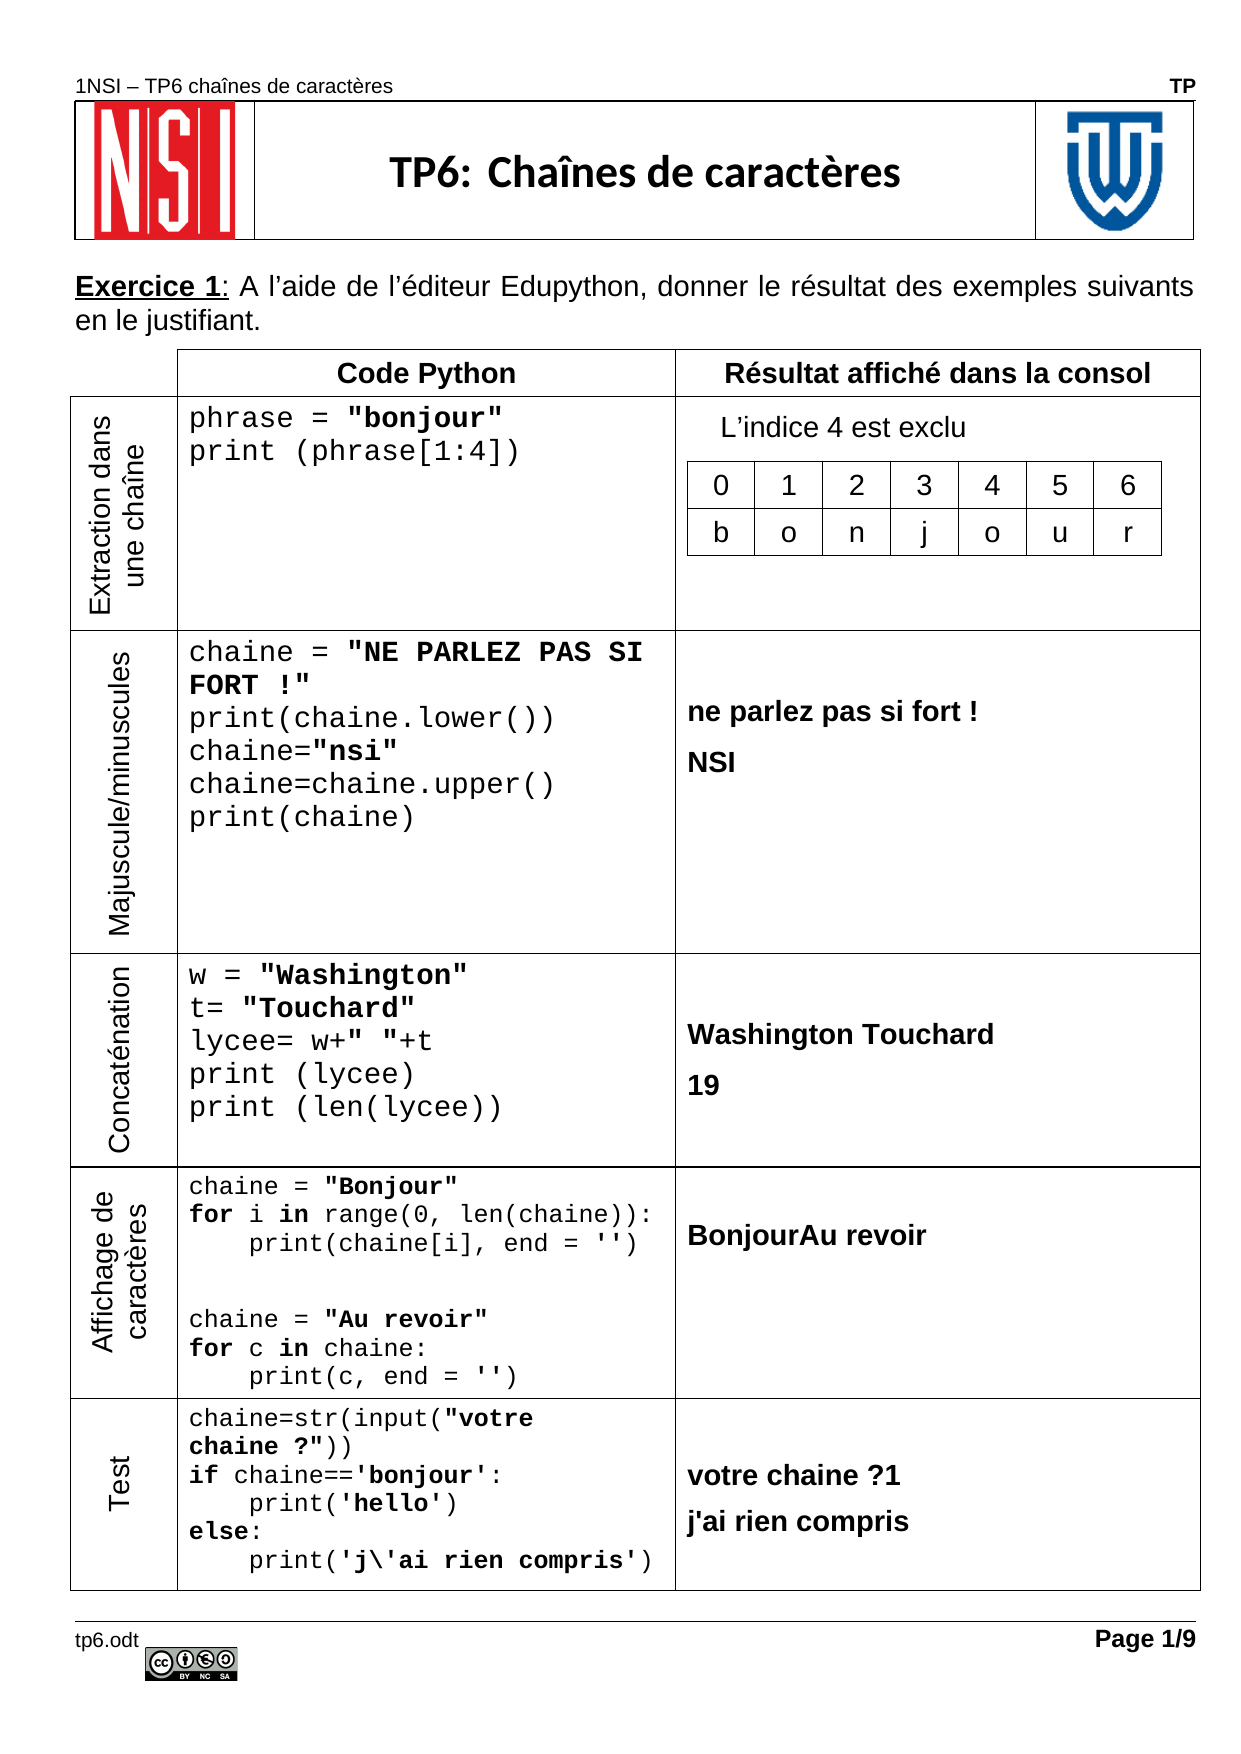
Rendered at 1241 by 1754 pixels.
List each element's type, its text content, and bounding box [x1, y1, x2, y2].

table_cell n [823, 509, 890, 555]
table_header 2 [823, 462, 890, 508]
table_cell o [755, 509, 822, 555]
table_cell Affichage de caractères [71, 1168, 177, 1398]
table_header 1 [755, 462, 822, 508]
table_cell Majuscule/minuscules [71, 631, 177, 953]
table_cell r [1094, 509, 1161, 555]
table_cell phrase = "bonjour" print (phrase[1:4]) [178, 397, 675, 629]
table_header 4 [959, 462, 1026, 508]
table_cell w = "Washington" t= "Touchard" lycee= w+" "+t print (lycee) print (len(lycee)) [178, 954, 675, 1166]
table_header 0 [688, 462, 754, 508]
table_cell chaine = "Bonjour" for i in range(0, len(chaine)): print(chaine[i], end = '') chaine = "Au revoir" for c in chaine: print(c, end = '') [178, 1168, 675, 1398]
table_header [76, 102, 94, 239]
table_cell Concaténation [71, 954, 177, 1166]
table_cell u [1027, 509, 1093, 555]
table_header 6 [1094, 462, 1161, 508]
table_cell votre chaine ?1 j'ai rien compris [676, 1399, 1200, 1590]
table_cell chaine=str(input("votre chaine ?")) if chaine=='bonjour': print('hello') else: print('j\'ai rien compris') [178, 1399, 675, 1590]
table_cell ne parlez pas si fort ! NSI [676, 631, 1200, 953]
table_cell chaine = "NE PARLEZ PAS SI FORT !" print(chaine.lower()) chaine="nsi" chaine=chaine.upper() print(chaine) [178, 631, 675, 953]
table_header Code Python [178, 350, 675, 396]
table_header [1036, 102, 1193, 239]
table_header Résultat affiché dans la consol [676, 350, 1200, 396]
table_cell BonjourAu revoir [676, 1168, 1200, 1398]
table_cell o [959, 509, 1026, 555]
table_cell Washington Touchard 19 [676, 954, 1200, 1166]
text Exercice 1: A l’aide de l’éditeur Edupython, donner le résultat des exemples suivants en le justifiant. [75, 269, 1196, 336]
picture [145, 1647, 238, 1681]
table_cell L’indice 4 est exclu [676, 397, 1200, 629]
table_header 5 [1027, 462, 1093, 508]
table_header [71, 349, 177, 396]
table_cell b [688, 509, 754, 555]
table_header TP6: Chaînes de caractères [255, 102, 1035, 239]
table_cell j [891, 509, 958, 555]
table_header 3 [891, 462, 958, 508]
table_cell Test [71, 1399, 177, 1590]
table_cell Extraction dans une chaîne [71, 397, 177, 629]
table_header [235, 102, 254, 239]
